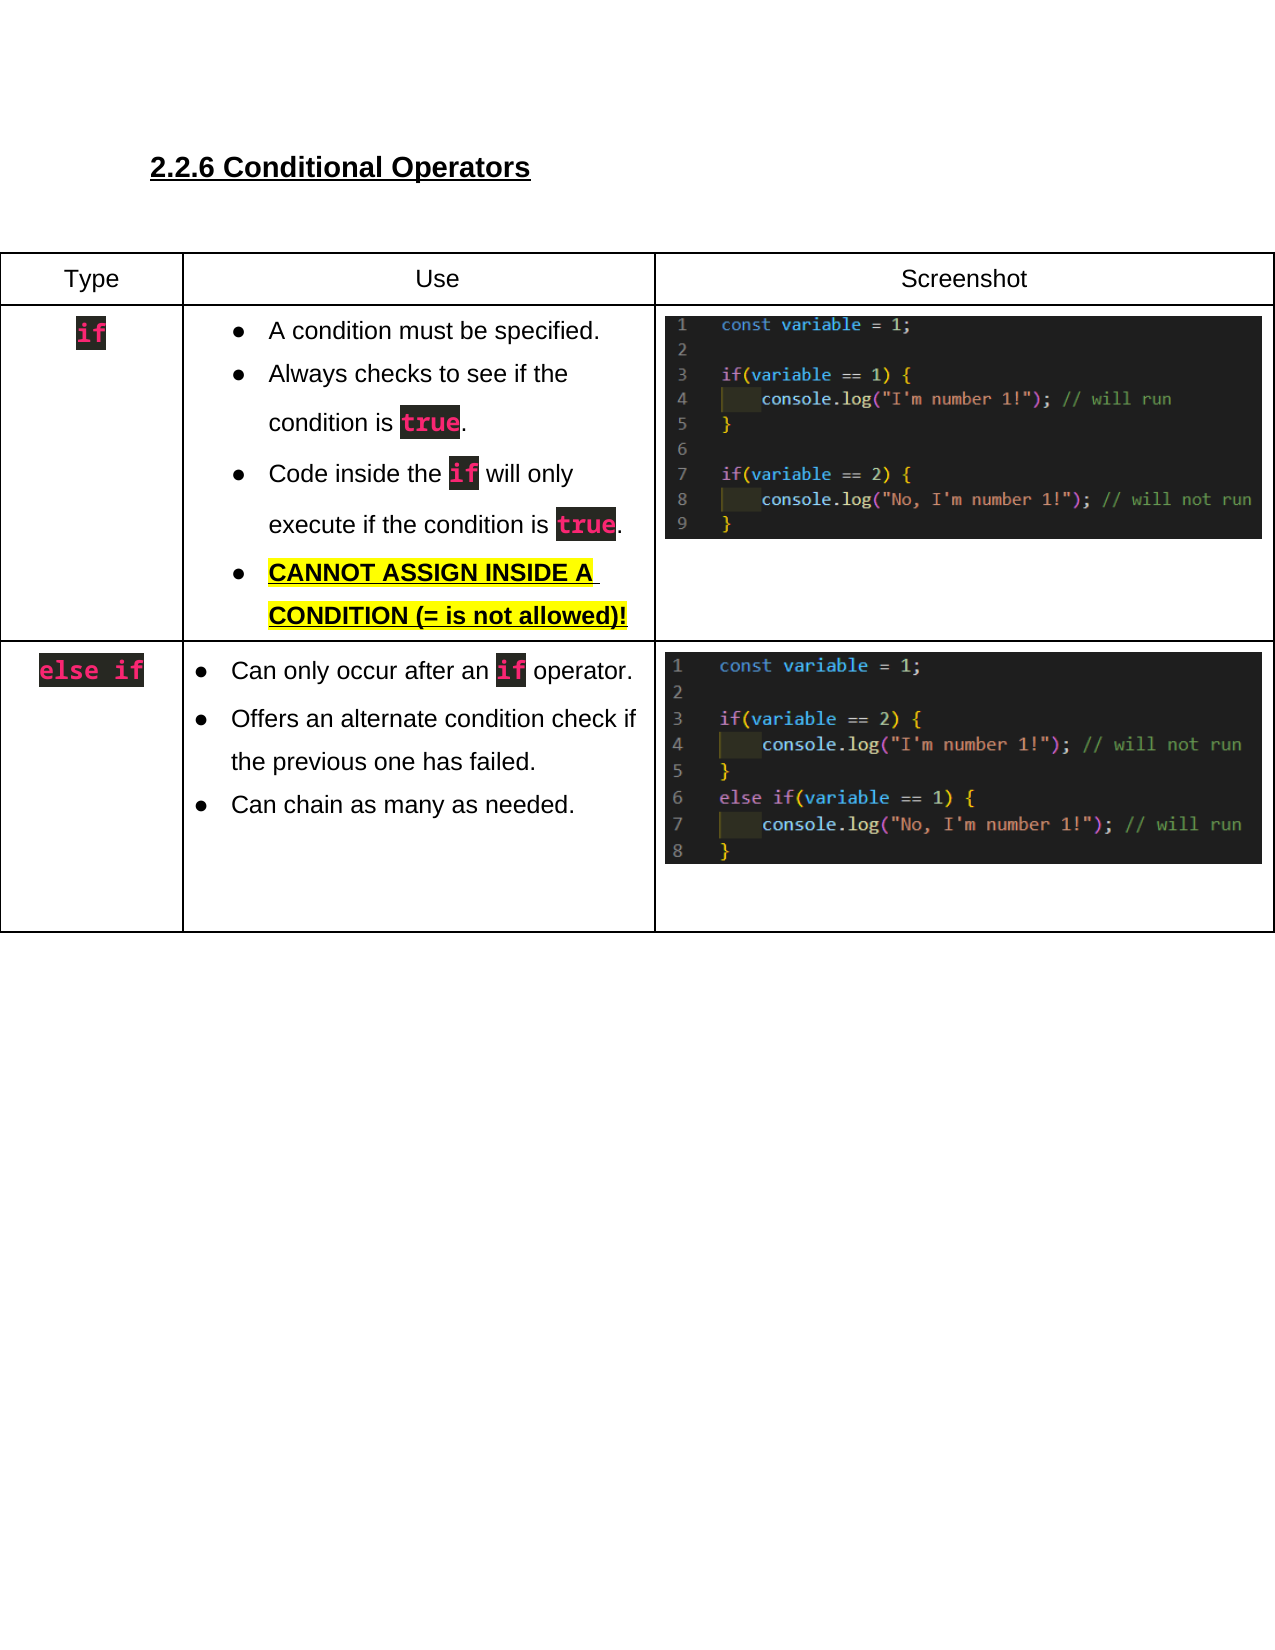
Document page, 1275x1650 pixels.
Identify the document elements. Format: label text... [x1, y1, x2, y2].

table_cell A condition must be specified. Always checks to see if the condition is true. Code inside the if will only execute if the condition is true. CANNOT ASSIGN INSIDE A CONDITION (= is not allowed)! [184, 306, 654, 640]
table_header Screenshot [656, 254, 1273, 303]
table_header Use [184, 254, 654, 303]
table_cell else if [1, 642, 182, 931]
table_cell [656, 642, 1273, 931]
table_header Type [1, 254, 182, 303]
subtitle 2.2.6 Conditional Operators [150, 150, 1125, 183]
picture [665, 316, 1262, 539]
table_cell Can only occur after an if operator. Offers an alternate condition check if the previous one has failed. Can chain as many as needed. [184, 642, 654, 931]
picture [665, 652, 1262, 864]
table_cell if [1, 306, 182, 640]
table_cell [656, 306, 1273, 640]
